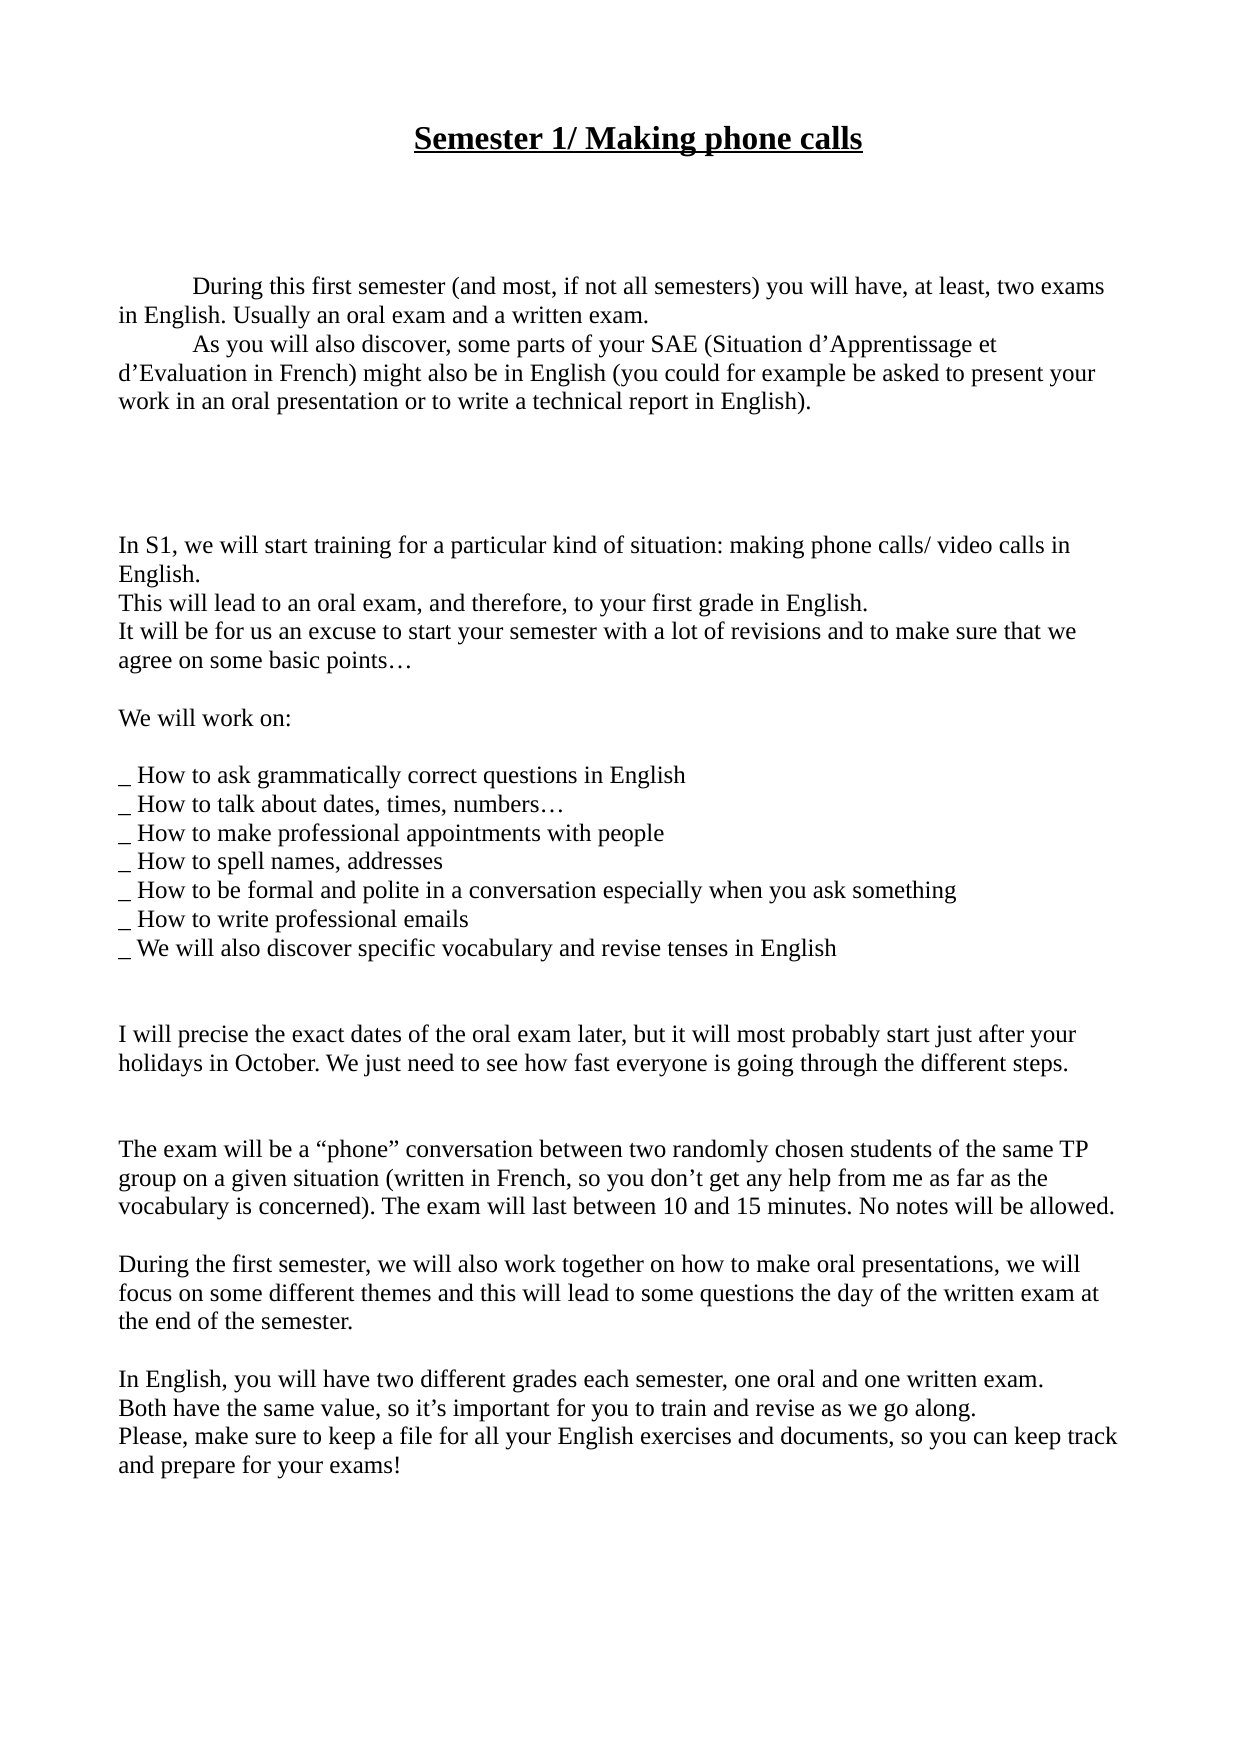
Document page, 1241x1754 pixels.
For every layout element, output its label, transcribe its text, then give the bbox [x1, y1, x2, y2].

text In English, you will have two different grades each semester, one oral and one written exam. [118, 1364, 1122, 1393]
text _ How to be formal and polite in a conversation especially when you ask something [118, 875, 1122, 904]
text Please, make sure to keep a file for all your English exercises and documents, so you can keep track and prepare for your exams! [118, 1421, 1122, 1479]
text As you will also discover, some parts of your SAE (Situation d’Apprentissage et d’Evaluation in French) might also be in English (you could for example be asked to present your work in an oral presentation or to write a technical report in English). [118, 329, 1122, 415]
text _ How to talk about dates, times, numbers… [118, 789, 1122, 818]
text We will work on: [118, 703, 1122, 731]
text _ How to make professional appointments with people [118, 818, 1122, 846]
text In S1, we will start training for a particular kind of situation: making phone calls/ video calls in English. [118, 530, 1122, 588]
text _ How to ask grammatically correct questions in English [118, 760, 1122, 789]
text This will lead to an oral exam, and therefore, to your first grade in English. [118, 588, 1122, 616]
text I will precise the exact dates of the oral exam later, but it will most probably start just after your holidays in October. We just need to see how fast everyone is going through the different steps. [118, 1019, 1122, 1076]
text The exam will be a “phone” conversation between two randomly chosen students of the same TP group on a given situation (written in French, so you don’t get any help from me as far as the vocabulary is concerned). The exam will last between 10 and 15 minutes. No notes will be allowed. [118, 1134, 1122, 1220]
text During this first semester (and most, if not all semesters) you will have, at least, two exams in English. Usually an oral exam and a written exam. [118, 271, 1122, 329]
text Both have the same value, so it’s important for you to train and revise as we go along. [118, 1393, 1122, 1421]
text It will be for us an excuse to start your semester with a lot of revisions and to make sure that we agree on some basic points… [118, 616, 1122, 674]
text _ How to write professional emails [118, 904, 1122, 933]
text Semester 1/ Making phone calls [118, 118, 1122, 156]
text During the first semester, we will also work together on how to make oral presentations, we will focus on some different themes and this will lead to some questions the day of the written exam at the end of the semester. [118, 1249, 1122, 1335]
text _ How to spell names, addresses [118, 846, 1122, 875]
text _ We will also discover specific vocabulary and revise tenses in English [118, 933, 1122, 961]
